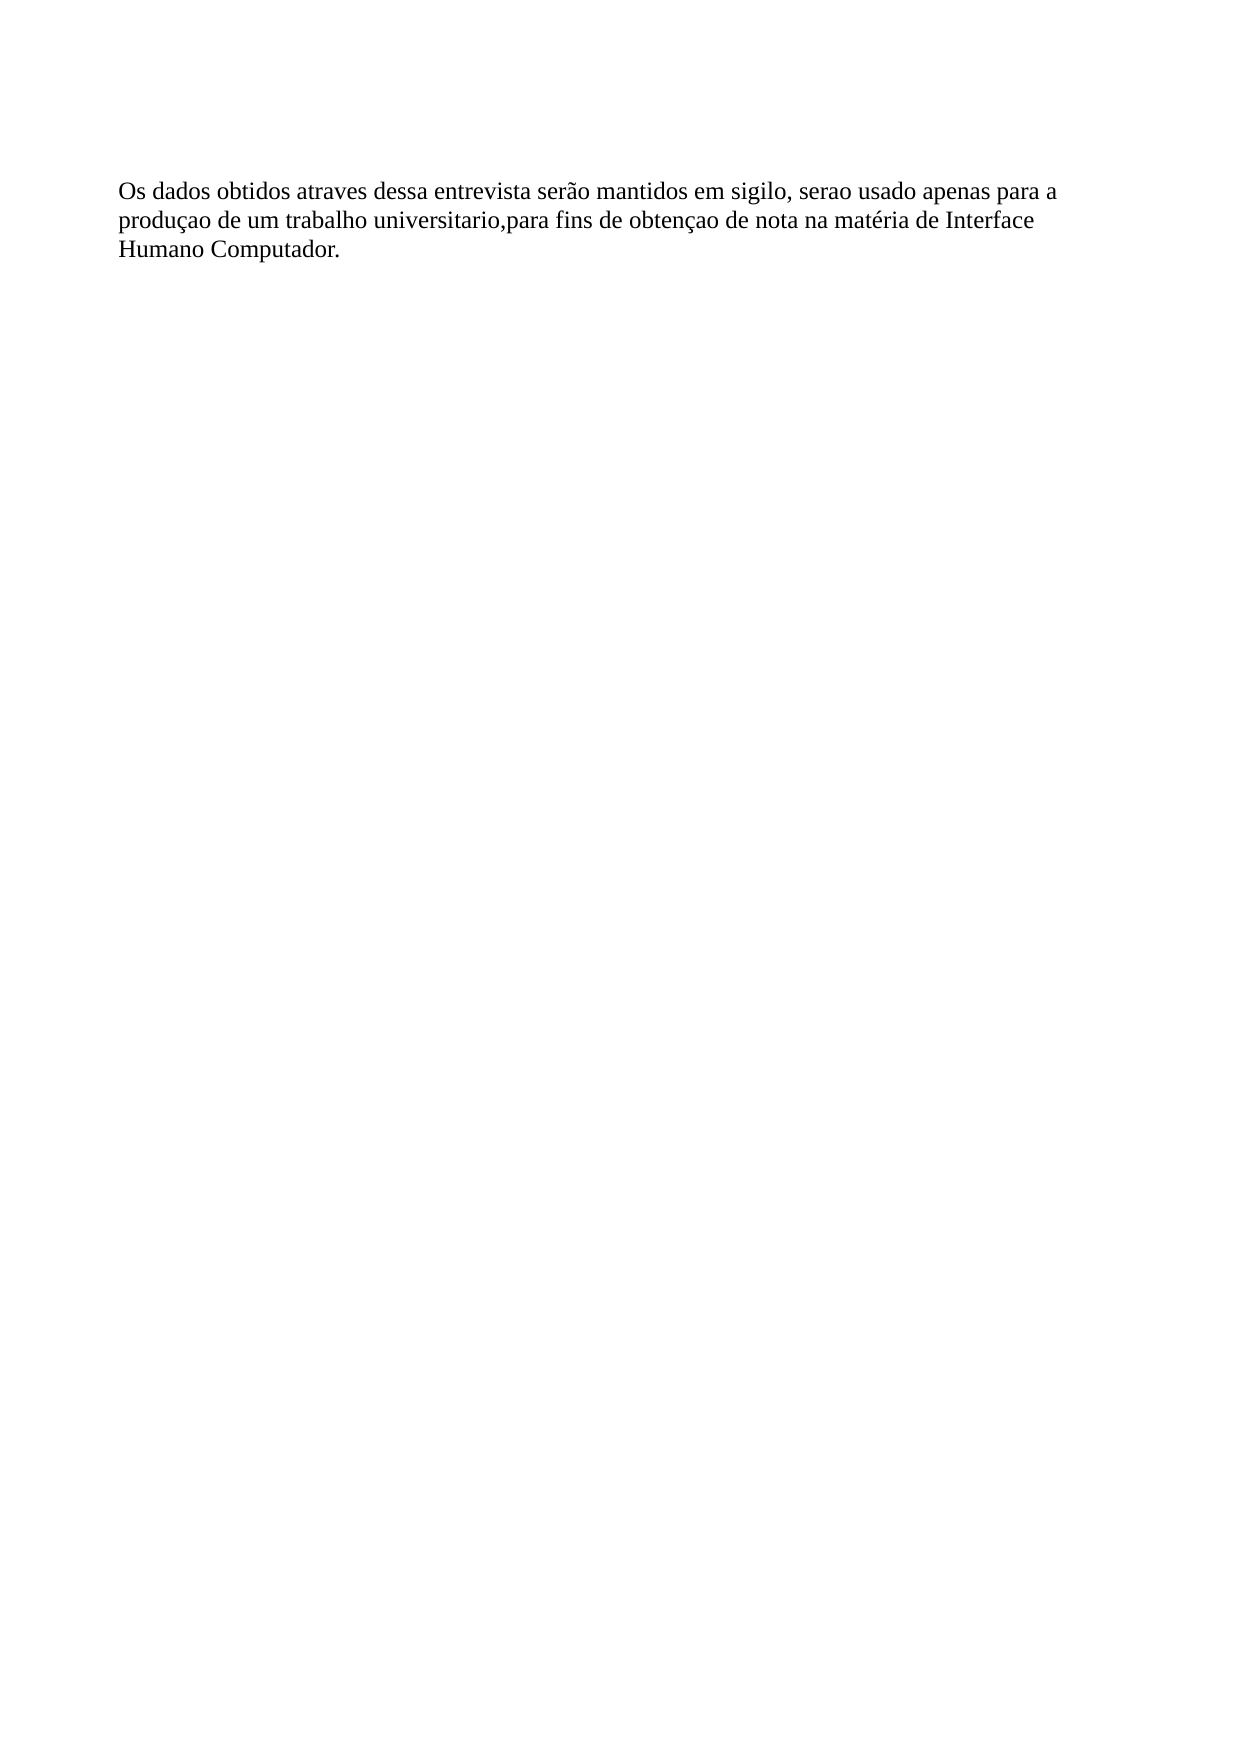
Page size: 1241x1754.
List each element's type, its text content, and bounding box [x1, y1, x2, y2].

text Os dados obtidos atraves dessa entrevista serão mantidos em sigilo, serao usado apenas para a produçao de um trabalho universitario,para fins de obtençao de nota na matéria de Interface Humano Computador. [118, 176, 1122, 263]
